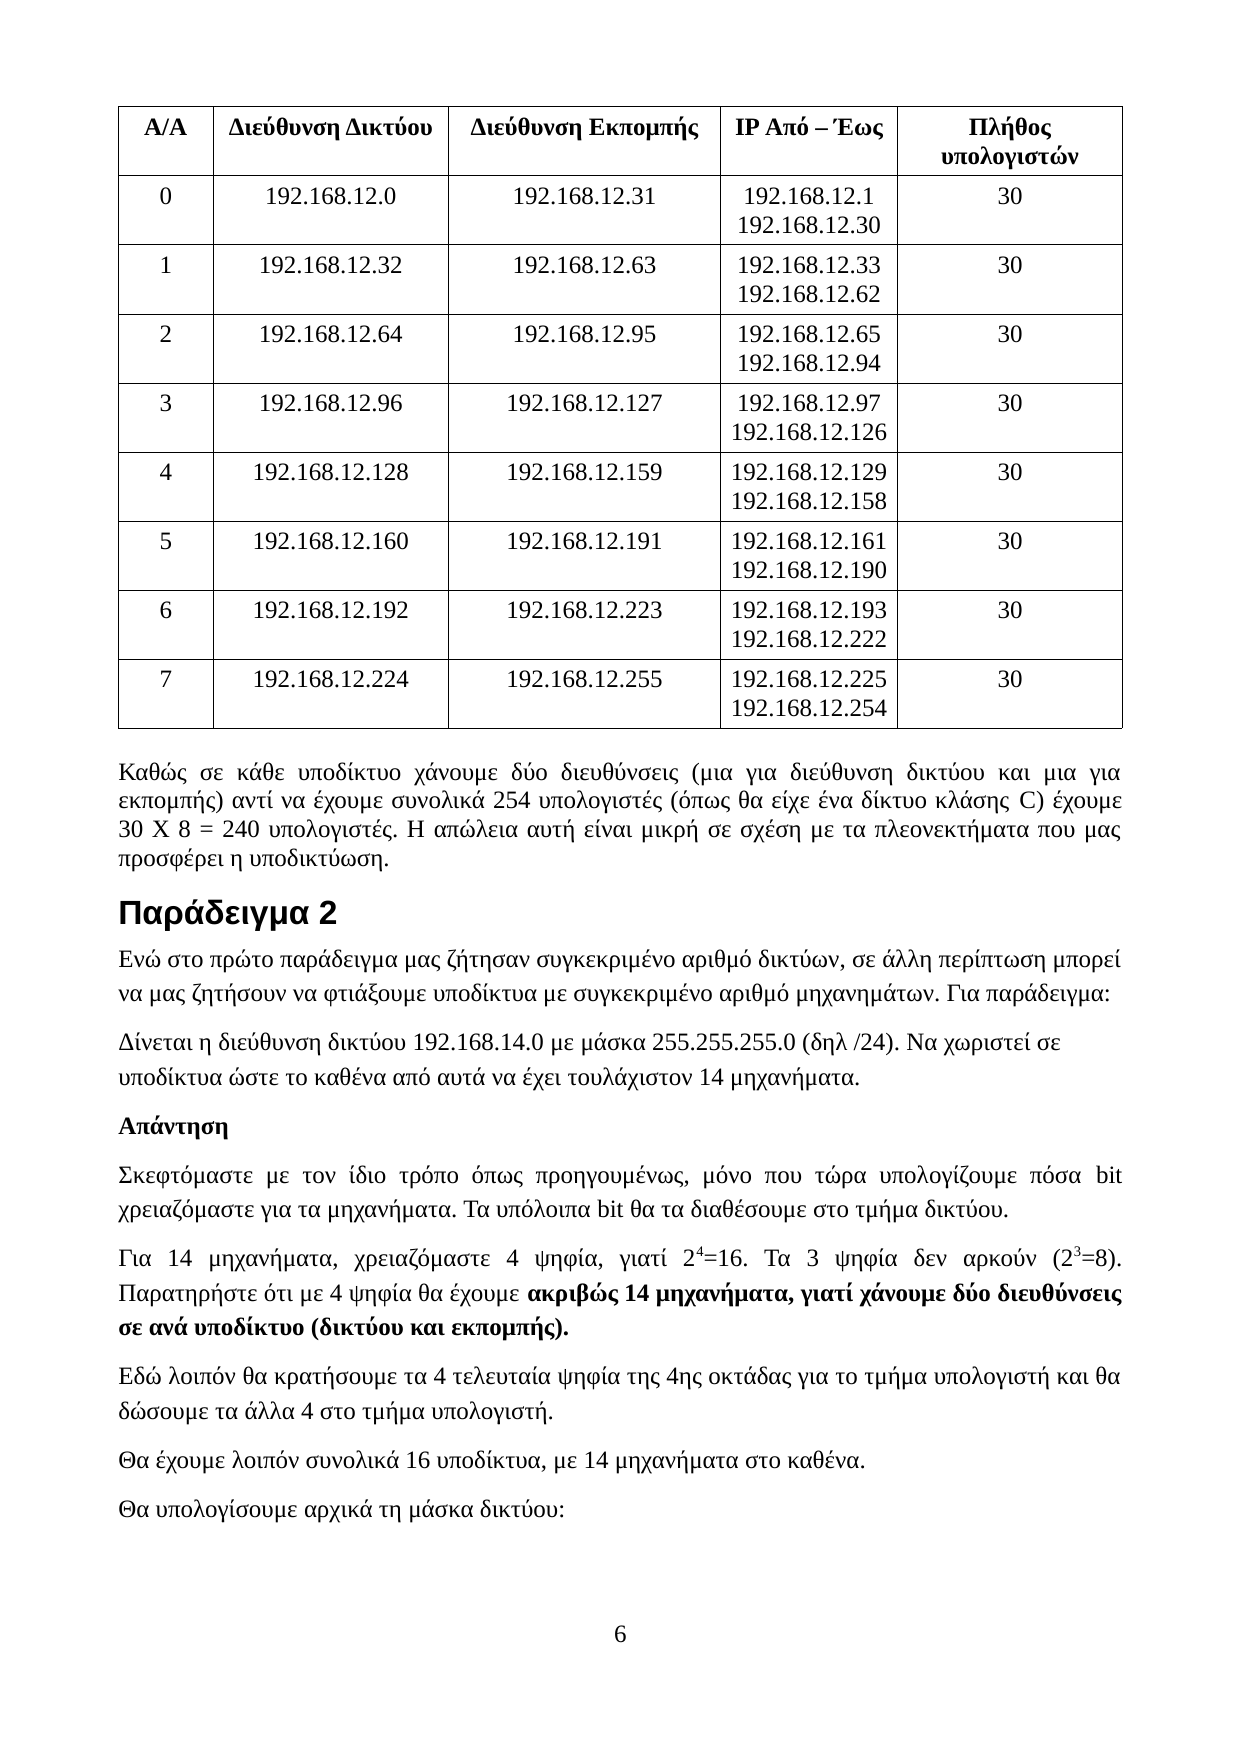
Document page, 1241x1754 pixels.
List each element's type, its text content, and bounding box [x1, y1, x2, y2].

table_cell 192.168.12.224 [214, 660, 448, 728]
text Ενώ στο πρώτο παράδειγμα μας ζήτησαν συγκεκριμένο αριθμό δικτύων, σε άλλη περίπτωση μπορεί να μας ζητήσουν να φτιάξουμε υποδίκτυα με συγκεκριμένο αριθμό μηχανημάτων. Για παράδειγμα: [118, 944, 1122, 1007]
table_cell 192.168.12.191 [449, 522, 720, 590]
table_cell 30 [898, 660, 1122, 728]
table_cell 192.168.12.31 [449, 176, 720, 244]
text Σκεφτόμαστε με τον ίδιο τρόπο όπως προηγουμένως, μόνο που τώρα υπολογίζουμε πόσα bit χρειαζόμαστε για τα μηχανήματα. Τα υπόλοιπα bit θα τα διαθέσουμε στο τμήμα δικτύου. [118, 1160, 1122, 1223]
table_cell 6 [119, 591, 213, 659]
table_cell 0 [119, 176, 213, 244]
table_cell 30 [898, 315, 1122, 382]
table_cell 192.168.12.129 192.168.12.158 [721, 453, 897, 521]
table_cell 30 [898, 591, 1122, 659]
table_header Πλήθος υπολογιστών [898, 107, 1122, 175]
text Δίνεται η διεύθυνση δικτύου 192.168.14.0 με μάσκα 255.255.255.0 (δηλ /24). Να χωριστεί σε υποδίκτυα ώστε το καθένα από αυτά να έχει τουλάχιστον 14 μηχανήματα. [118, 1027, 1122, 1090]
table_cell 192.168.12.33 192.168.12.62 [721, 245, 897, 313]
table_cell 4 [119, 453, 213, 521]
table_header Διεύθυνση Δικτύου [214, 107, 448, 175]
table_cell 192.168.12.1 192.168.12.30 [721, 176, 897, 244]
table_cell 1 [119, 245, 213, 313]
text Εδώ λοιπόν θα κρατήσουμε τα 4 τελευταία ψηφία της 4ης οκτάδας για το τμήμα υπολογιστή και θα δώσουμε τα άλλα 4 στο τμήμα υπολογιστή. [118, 1361, 1122, 1424]
table_cell 192.168.12.97 192.168.12.126 [721, 384, 897, 452]
text Καθώς σε κάθε υποδίκτυο χάνουμε δύο διευθύνσεις (μια για διεύθυνση δικτύου και μια για εκπομπής) αντί να έχουμε συνολικά 254 υπολογιστές (όπως θα είχε ένα δίκτυο κλάσης C) έχουμε 30 Χ 8 = 240 υπολογιστές. Η απώλεια αυτή είναι μικρή σε σχέση με τα πλεονεκτήματα που μας προσφέρει η υποδικτύωση. [118, 757, 1122, 872]
subtitle Παράδειγμα 2 [118, 892, 1122, 931]
table_cell 192.168.12.64 [214, 315, 448, 382]
table_cell 192.168.12.225 192.168.12.254 [721, 660, 897, 728]
table_cell 192.168.12.192 [214, 591, 448, 659]
table_cell 3 [119, 384, 213, 452]
table_cell 192.168.12.32 [214, 245, 448, 313]
table_cell 192.168.12.128 [214, 453, 448, 521]
table_header Διεύθυνση Εκπομπής [449, 107, 720, 175]
table_cell 192.168.12.65 192.168.12.94 [721, 315, 897, 382]
table_header IP Από – Έως [721, 107, 897, 175]
table_cell 192.168.12.127 [449, 384, 720, 452]
table_cell 192.168.12.161 192.168.12.190 [721, 522, 897, 590]
table_cell 2 [119, 315, 213, 382]
table_cell 192.168.12.160 [214, 522, 448, 590]
text Για 14 μηχανήματα, χρειαζόμαστε 4 ψηφία, γιατί 24=16. Τα 3 ψηφία δεν αρκούν (23=8). Παρατηρήστε ότι με 4 ψηφία θα έχουμε ακριβώς 14 μηχανήματα, γιατί χάνουμε δύο διευθύνσεις σε ανά υποδίκτυο (δικτύου και εκπομπής). [118, 1243, 1122, 1341]
table_cell 192.168.12.95 [449, 315, 720, 382]
table_cell 192.168.12.223 [449, 591, 720, 659]
table_cell 192.168.12.63 [449, 245, 720, 313]
table_header Α/Α [119, 107, 213, 175]
table_cell 192.168.12.255 [449, 660, 720, 728]
table_cell 30 [898, 522, 1122, 590]
table_cell 30 [898, 245, 1122, 313]
table_cell 30 [898, 176, 1122, 244]
text Απάντηση [118, 1111, 1122, 1139]
table_cell 192.168.12.193 192.168.12.222 [721, 591, 897, 659]
table_cell 192.168.12.0 [214, 176, 448, 244]
table_cell 30 [898, 453, 1122, 521]
table_cell 7 [119, 660, 213, 728]
text Θα υπολογίσουμε αρχικά τη μάσκα δικτύου: [118, 1494, 1122, 1523]
table_cell 192.168.12.96 [214, 384, 448, 452]
table_cell 192.168.12.159 [449, 453, 720, 521]
table_cell 30 [898, 384, 1122, 452]
text Θα έχουμε λοιπόν συνολικά 16 υποδίκτυα, με 14 μηχανήματα στο καθένα. [118, 1445, 1122, 1474]
table_cell 5 [119, 522, 213, 590]
